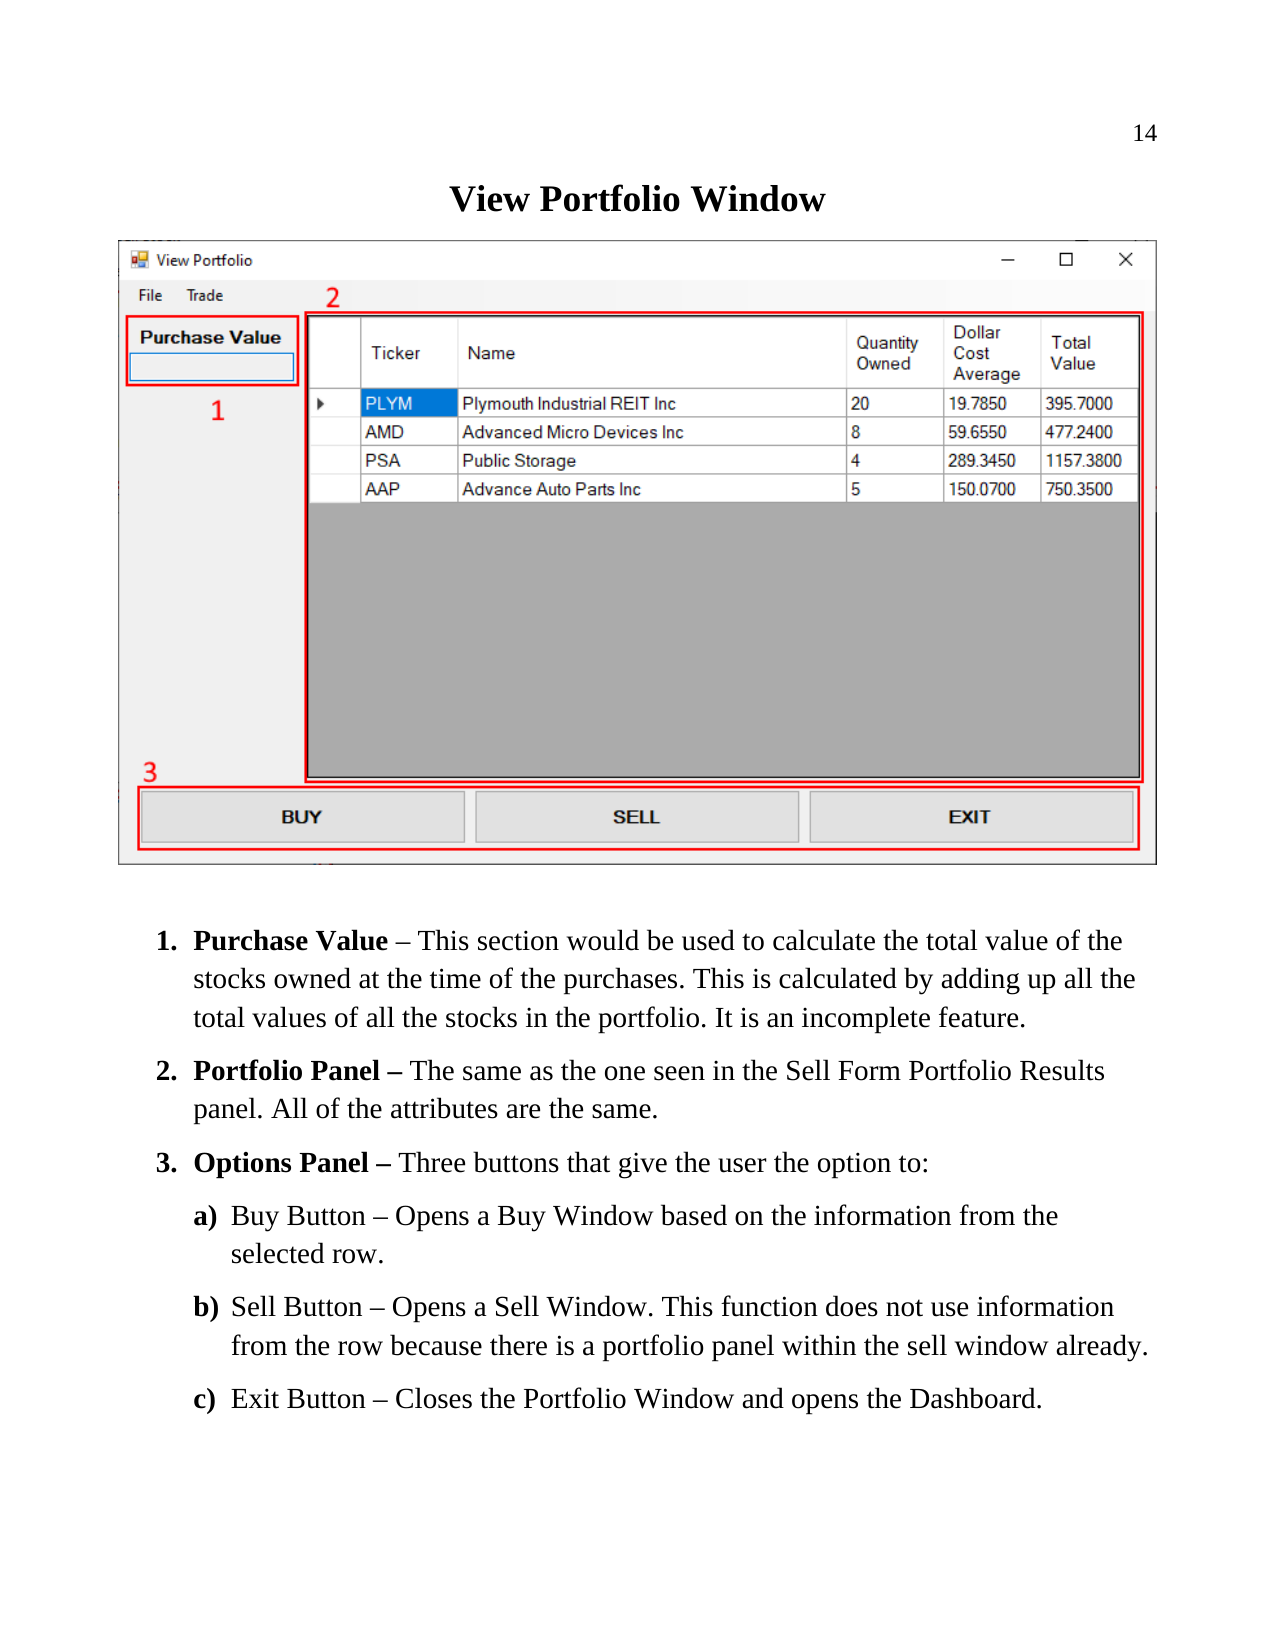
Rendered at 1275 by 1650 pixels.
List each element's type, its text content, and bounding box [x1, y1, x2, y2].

text View Portfolio Window [118, 176, 1157, 219]
list Exit Button – Closes the Portfolio Window and opens the Dashboard. [193, 1381, 1157, 1415]
list Portfolio Panel – The same as the one seen in the Sell Form Portfolio Results panel. All of the attributes are the same. [156, 1053, 1157, 1125]
list Purchase Value – This section would be used to calculate the total value of the stocks owned at the time of the purchases. This is calculated by adding up all the total values of all the stocks in the portfolio. It is an incomplete feature. [156, 923, 1157, 1033]
picture [118, 240, 1157, 865]
list Buy Button – Opens a Buy Window based on the information from the selected row. [193, 1198, 1157, 1270]
list Options Panel – Three buttons that give the user the option to: [156, 1145, 1157, 1178]
list Sell Button – Opens a Sell Window. This function does not use information from the row because there is a portfolio panel within the sell window already. [193, 1289, 1157, 1362]
